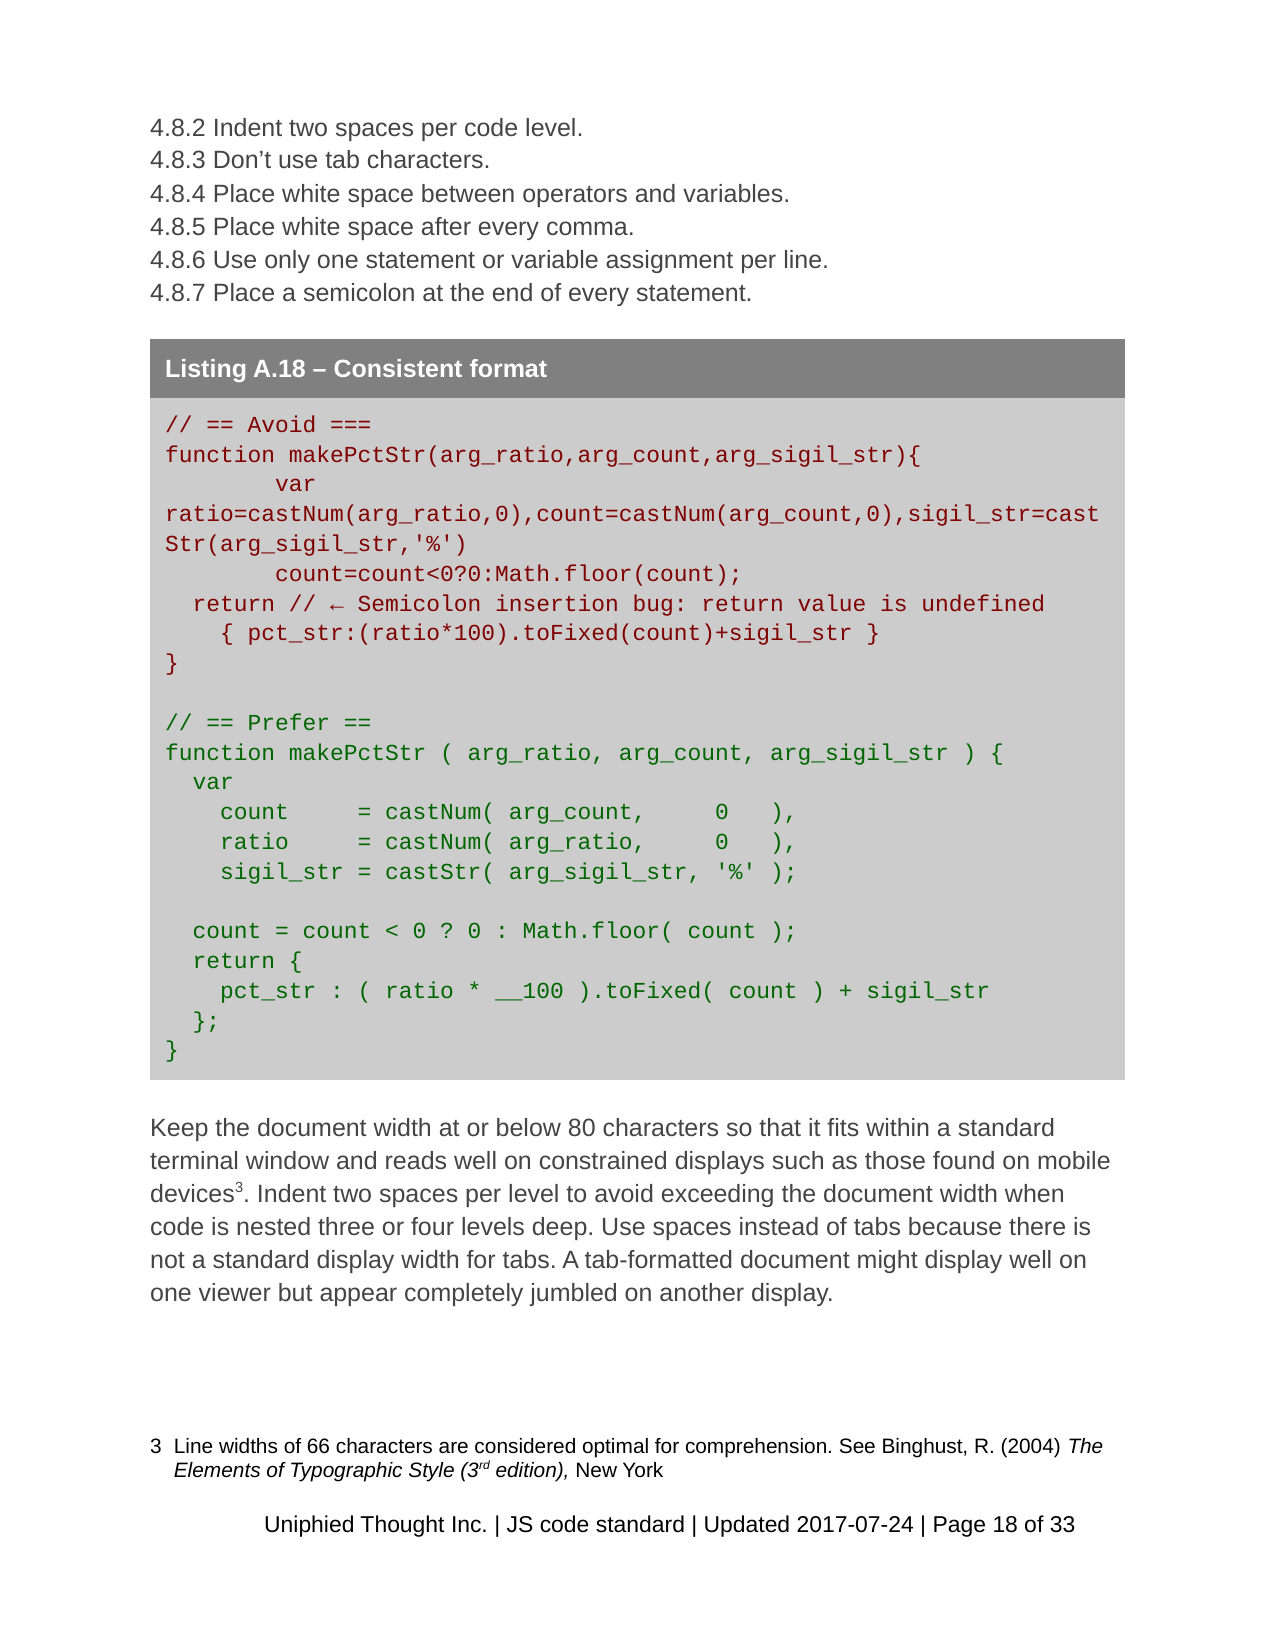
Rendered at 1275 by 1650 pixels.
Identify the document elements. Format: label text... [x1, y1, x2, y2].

list Place white space between operators and variables. [150, 178, 1125, 207]
list Place white space after every comma. [150, 212, 1125, 240]
list Line widths of 66 characters are considered optimal for comprehension. See Binghust, R. (2004) The Elements of Typographic Style (3rd edition), New York [150, 1434, 1125, 1482]
list Don’t use tab characters. [150, 146, 1125, 174]
list Use only one statement or variable assignment per line. [150, 244, 1125, 273]
list Indent two spaces per code level. [150, 112, 1125, 141]
table_header Listing A.18 – Consistent format [150, 339, 1125, 398]
text Keep the document width at or below 80 characters so that it fits within a standard terminal window and reads well on constrained displays such as those found on mobile devices. Indent two spaces per level to avoid exceeding the document width when code is nested three or four levels deep. Use spaces instead of tabs because there is not a standard display width for tabs. A tab-formatted document might display well on one viewer but appear completely jumbled on another display. [150, 1113, 1125, 1307]
table_cell // == Avoid === function makePctStr(arg_ratio,arg_count,arg_sigil_str){ var ratio=castNum(arg_ratio,0),count=castNum(arg_count,0),sigil_str=castStr(arg_sigil_str,'%') count=count<0?0:Math.floor(count); return // ← Semicolon insertion bug: return value is undefined { pct_str:(ratio*100).toFixed(count)+sigil_str } } // == Prefer == function makePctStr ( arg_ratio, arg_count, arg_sigil_str ) { var count = castNum( arg_count, 0 ), ratio = castNum( arg_ratio, 0 ), sigil_str = castStr( arg_sigil_str, '%' ); count = count < 0 ? 0 : Math.floor( count ); return { pct_str : ( ratio * __100 ).toFixed( count ) + sigil_str }; } [150, 398, 1125, 1080]
list Place a semicolon at the end of every statement. [150, 278, 1125, 306]
